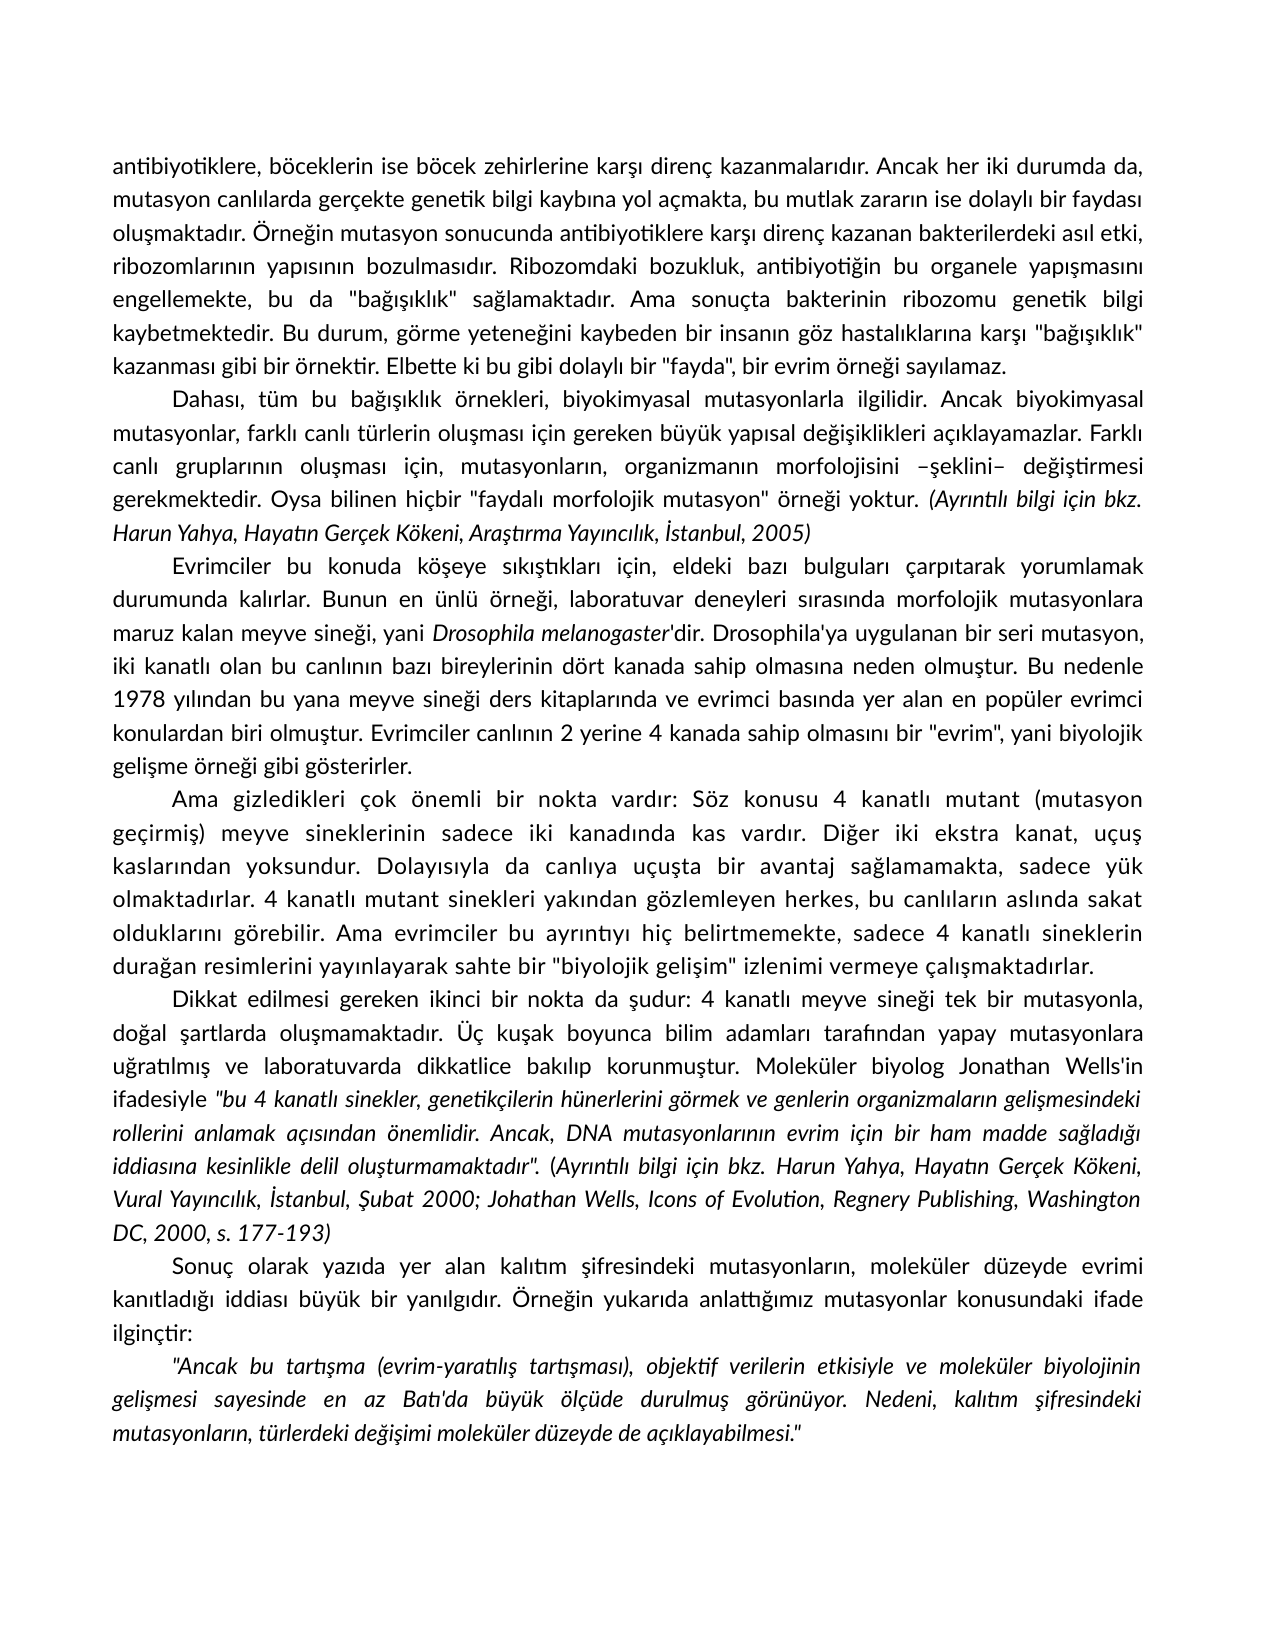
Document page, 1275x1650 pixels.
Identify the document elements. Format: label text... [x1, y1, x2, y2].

text Dikkat edilmesi gereken ikinci bir nokta da şudur: 4 kanatlı meyve sineği tek bir mutasyonla, doğal şartlarda oluşmamaktadır. Üç kuşak boyunca bilim adamları tarafından yapay mutasyonlara uğratılmış ve laboratuvarda dikkatlice bakılıp korunmuştur. Moleküler biyolog Jonathan Wells'in ifadesiyle "bu 4 kanatlı sinekler, genetikçilerin hünerlerini görmek ve genlerin organizmaların gelişmesindeki rollerini anlamak açısından önemlidir. Ancak, DNA mutasyonlarının evrim için bir ham madde sağladığı iddiasına kesinlikle delil oluşturmamaktadır". (Ayrıntılı bilgi için bkz. Harun Yahya, Hayatın Gerçek Kökeni, Vural Yayıncılık, İstanbul, Şubat 2000; Johathan Wells, Icons of Evolution, Regnery Publishing, Washington DC, 2000, s. 177-193) [112, 981, 1145, 1248]
text Ama gizledikleri çok önemli bir nokta vardır: Söz konusu 4 kanatlı mutant (mutasyon geçirmiş) meyve sineklerinin sadece iki kanadında kas vardır. Diğer iki ekstra kanat, uçuş kaslarından yoksundur. Dolayısıyla da canlıya uçuşta bir avantaj sağlamamakta, sadece yük olmaktadırlar. 4 kanatlı mutant sinekleri yakından gözlemleyen herkes, bu canlıların aslında sakat olduklarını görebilir. Ama evrimciler bu ayrıntıyı hiç belirtmemekte, sadece 4 kanatlı sineklerin durağan resimlerini yayınlayarak sahte bir "biyolojik gelişim" izlenimi vermeye çalışmaktadırlar. [112, 781, 1145, 981]
text Sonuç olarak yazıda yer alan kalıtım şifresindeki mutasyonların, moleküler düzeyde evrimi kanıtladığı iddiası büyük bir yanılgıdır. Örneğin yukarıda anlattığımız mutasyonlar konusundaki ifade ilginçtir: [112, 1248, 1145, 1348]
text "Ancak bu tartışma (evrim-yaratılış tartışması), objektif verilerin etkisiyle ve moleküler biyolojinin gelişmesi sayesinde en az Batı'da büyük ölçüde durulmuş görünüyor. Nedeni, kalıtım şifresindeki mutasyonların, türlerdeki değişimi moleküler düzeyde de açıklayabilmesi." [112, 1348, 1145, 1448]
text antibiyotiklere, böceklerin ise böcek zehirlerine karşı direnç kazanmalarıdır. Ancak her iki durumda da, mutasyon canlılarda gerçekte genetik bilgi kaybına yol açmakta, bu mutlak zararın ise dolaylı bir faydası oluşmaktadır. Örneğin mutasyon sonucunda antibiyotiklere karşı direnç kazanan bakterilerdeki asıl etki, ribozomlarının yapısının bozulmasıdır. Ribozomdaki bozukluk, antibiyotiğin bu organele yapışmasını engellemekte, bu da "bağışıklık" sağlamaktadır. Ama sonuçta bakterinin ribozomu genetik bilgi kaybetmektedir. Bu durum, görme yeteneğini kaybeden bir insanın göz hastalıklarına karşı "bağışıklık" kazanması gibi bir örnektir. Elbette ki bu gibi dolaylı bir "fayda", bir evrim örneği sayılamaz. [112, 148, 1145, 381]
text Dahası, tüm bu bağışıklık örnekleri, biyokimyasal mutasyonlarla ilgilidir. Ancak biyokimyasal mutasyonlar, farklı canlı türlerin oluşması için gereken büyük yapısal değişiklikleri açıklayamazlar. Farklı canlı gruplarının oluşması için, mutasyonların, organizmanın morfolojisini –şeklini– değiştirmesi gerekmektedir. Oysa bilinen hiçbir "faydalı morfolojik mutasyon" örneği yoktur. (Ayrıntılı bilgi için bkz. Harun Yahya, Hayatın Gerçek Kökeni, Araştırma Yayıncılık, İstanbul, 2005) [112, 381, 1145, 548]
text Evrimciler bu konuda köşeye sıkıştıkları için, eldeki bazı bulguları çarpıtarak yorumlamak durumunda kalırlar. Bunun en ünlü örneği, laboratuvar deneyleri sırasında morfolojik mutasyonlara maruz kalan meyve sineği, yani Drosophila melanogaster'dir. Drosophila'ya uygulanan bir seri mutasyon, iki kanatlı olan bu canlının bazı bireylerinin dört kanada sahip olmasına neden olmuştur. Bu nedenle 1978 yılından bu yana meyve sineği ders kitaplarında ve evrimci basında yer alan en popüler evrimci konulardan biri olmuştur. Evrimciler canlının 2 yerine 4 kanada sahip olmasını bir "evrim", yani biyolojik gelişme örneği gibi gösterirler. [112, 548, 1145, 781]
